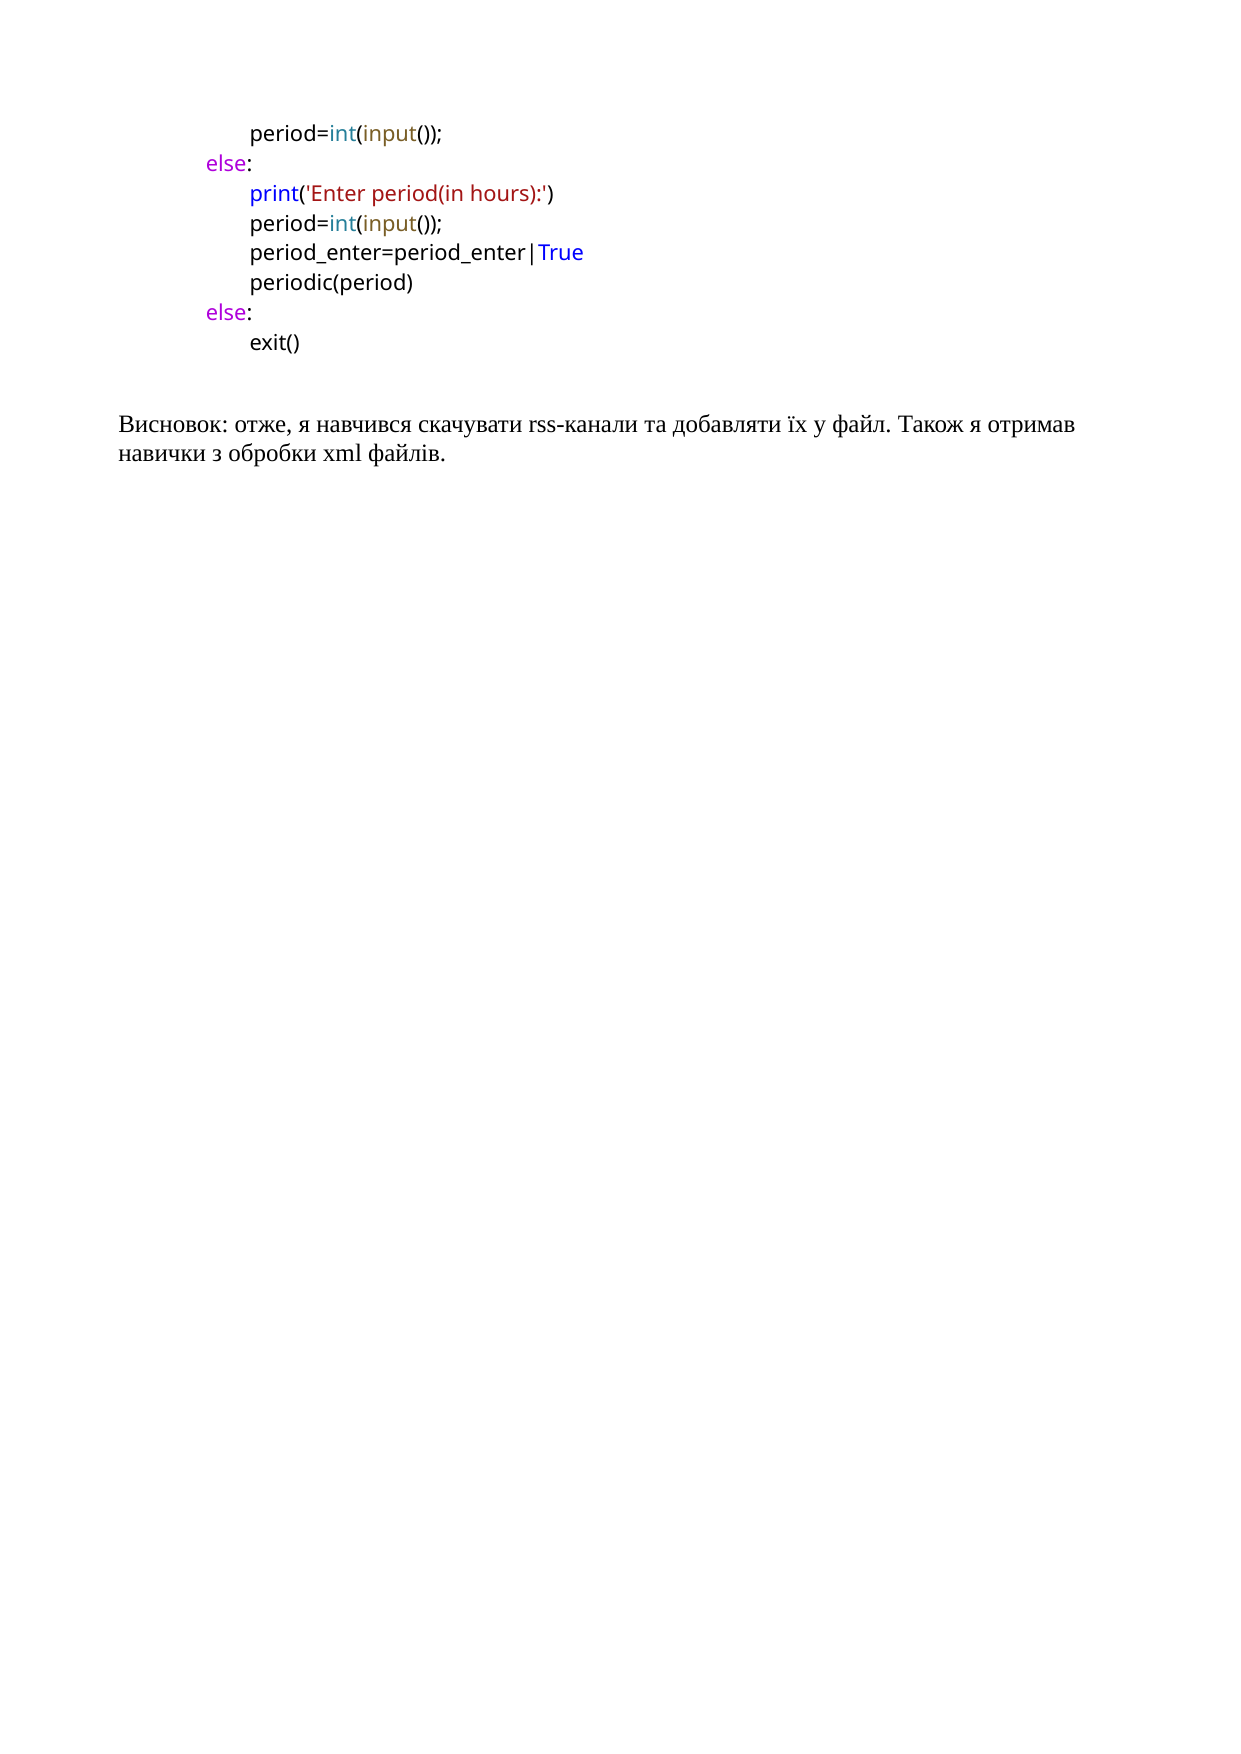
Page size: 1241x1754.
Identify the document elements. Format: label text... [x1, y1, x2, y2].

text else: [118, 148, 1122, 178]
text periodic(period) [118, 267, 1122, 297]
text period=int(input()); [118, 118, 1122, 148]
text period_enter=period_enter|True [118, 237, 1122, 267]
text exit() [118, 327, 1122, 356]
text print('Enter period(in hours):') [118, 178, 1122, 207]
text else: [118, 297, 1122, 327]
text Висновок: отже, я навчився скачувати rss-канали та добавляти їх у файл. Також я отримав навички з обробки xml файлів. [118, 409, 1122, 467]
text period=int(input()); [118, 207, 1122, 237]
